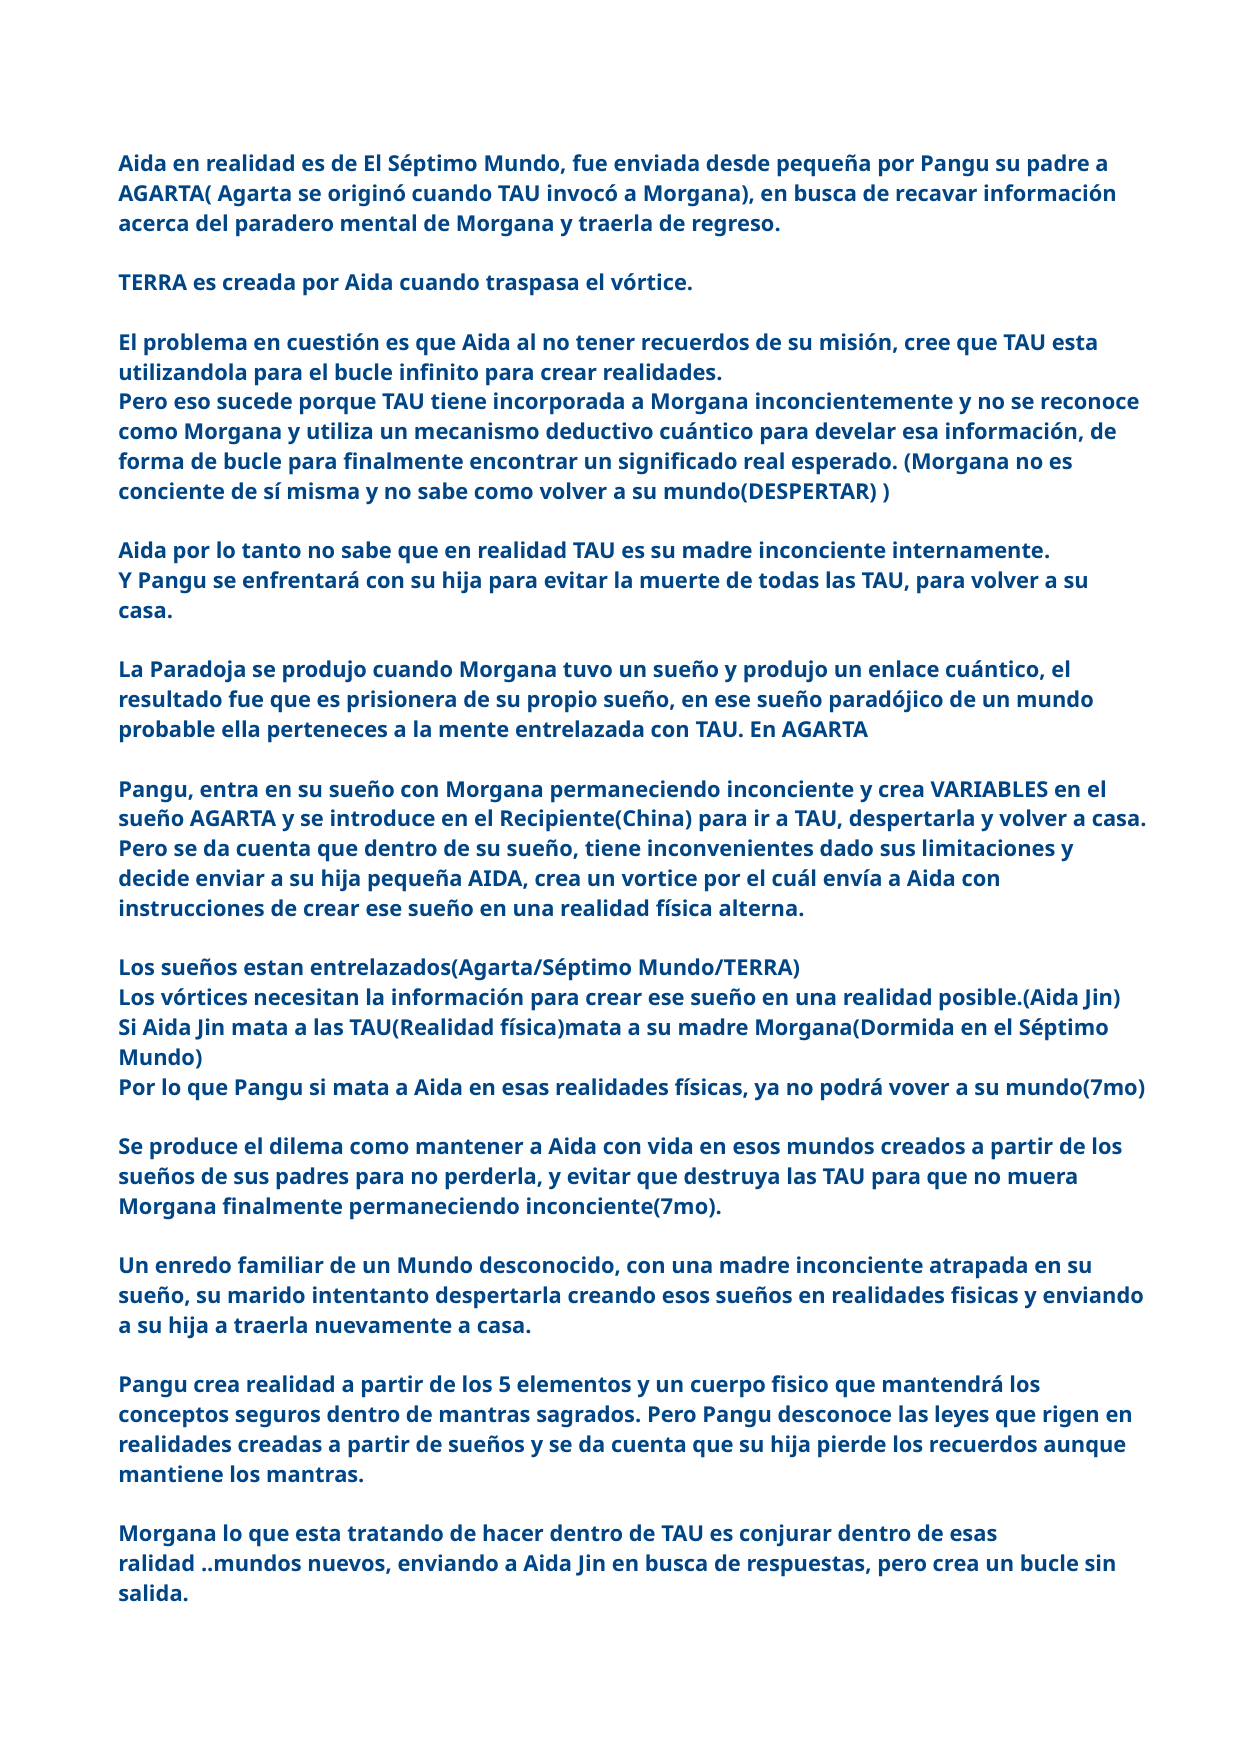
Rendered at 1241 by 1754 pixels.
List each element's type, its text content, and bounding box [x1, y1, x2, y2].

text TERRA es creada por Aida cuando traspasa el vórtice. [118, 267, 1148, 297]
text Pero se da cuenta que dentro de su sueño, tiene inconvenientes dado sus limitaciones y decide enviar a su hija pequeña AIDA, crea un vortice por el cuál envía a Aida con instrucciones de crear ese sueño en una realidad física alterna. [118, 833, 1148, 922]
text Pero eso sucede porque TAU tiene incorporada a Morgana inconcientemente y no se reconoce como Morgana y utiliza un mecanismo deductivo cuántico para develar esa información, de forma de bucle para finalmente encontrar un significado real esperado. (Morgana no es conciente de sí misma y no sabe como volver a su mundo(DESPERTAR) ) [118, 386, 1148, 505]
text La Paradoja se produjo cuando Morgana tuvo un sueño y produjo un enlace cuántico, el resultado fue que es prisionera de su propio sueño, en ese sueño paradójico de un mundo probable ella perteneces a la mente entrelazada con TAU. En AGARTA [118, 654, 1148, 744]
text Los vórtices necesitan la información para crear ese sueño en una realidad posible.(Aida Jin) [118, 982, 1148, 1012]
text Un enredo familiar de un Mundo desconocido, con una madre inconciente atrapada en su sueño, su marido intentanto despertarla creando esos sueños en realidades fisicas y enviando a su hija a traerla nuevamente a casa. [118, 1250, 1148, 1339]
text El problema en cuestión es que Aida al no tener recuerdos de su misión, cree que TAU esta utilizandola para el bucle infinito para crear realidades. [118, 327, 1148, 386]
text Aida en realidad es de El Séptimo Mundo, fue enviada desde pequeña por Pangu su padre a AGARTA( Agarta se originó cuando TAU invocó a Morgana), en busca de recavar información acerca del paradero mental de Morgana y traerla de regreso. [118, 148, 1148, 237]
text Morgana lo que esta tratando de hacer dentro de TAU es conjurar dentro de esas ralidad ..mundos nuevos, enviando a Aida Jin en busca de respuestas, pero crea un bucle sin salida. [118, 1518, 1148, 1608]
text Se produce el dilema como mantener a Aida con vida en esos mundos creados a partir de los sueños de sus padres para no perderla, y evitar que destruya las TAU para que no muera Morgana finalmente permaneciendo inconciente(7mo). [118, 1131, 1148, 1220]
text Aida por lo tanto no sabe que en realidad TAU es su madre inconciente internamente. [118, 535, 1148, 565]
text Los sueños estan entrelazados(Agarta/Séptimo Mundo/TERRA) [118, 952, 1148, 982]
text Pangu, entra en su sueño con Morgana permaneciendo inconciente y crea VARIABLES en el sueño AGARTA y se introduce en el Recipiente(China) para ir a TAU, despertarla y volver a casa. [118, 773, 1148, 833]
text Y Pangu se enfrentará con su hija para evitar la muerte de todas las TAU, para volver a su casa. [118, 565, 1148, 624]
text Si Aida Jin mata a las TAU(Realidad física)mata a su madre Morgana(Dormida en el Séptimo Mundo) [118, 1012, 1148, 1071]
text Pangu crea realidad a partir de los 5 elementos y un cuerpo fisico que mantendrá los conceptos seguros dentro de mantras sagrados. Pero Pangu desconoce las leyes que rigen en realidades creadas a partir de sueños y se da cuenta que su hija pierde los recuerdos aunque mantiene los mantras. [118, 1369, 1148, 1488]
text Por lo que Pangu si mata a Aida en esas realidades físicas, ya no podrá vover a su mundo(7mo) [118, 1071, 1148, 1101]
